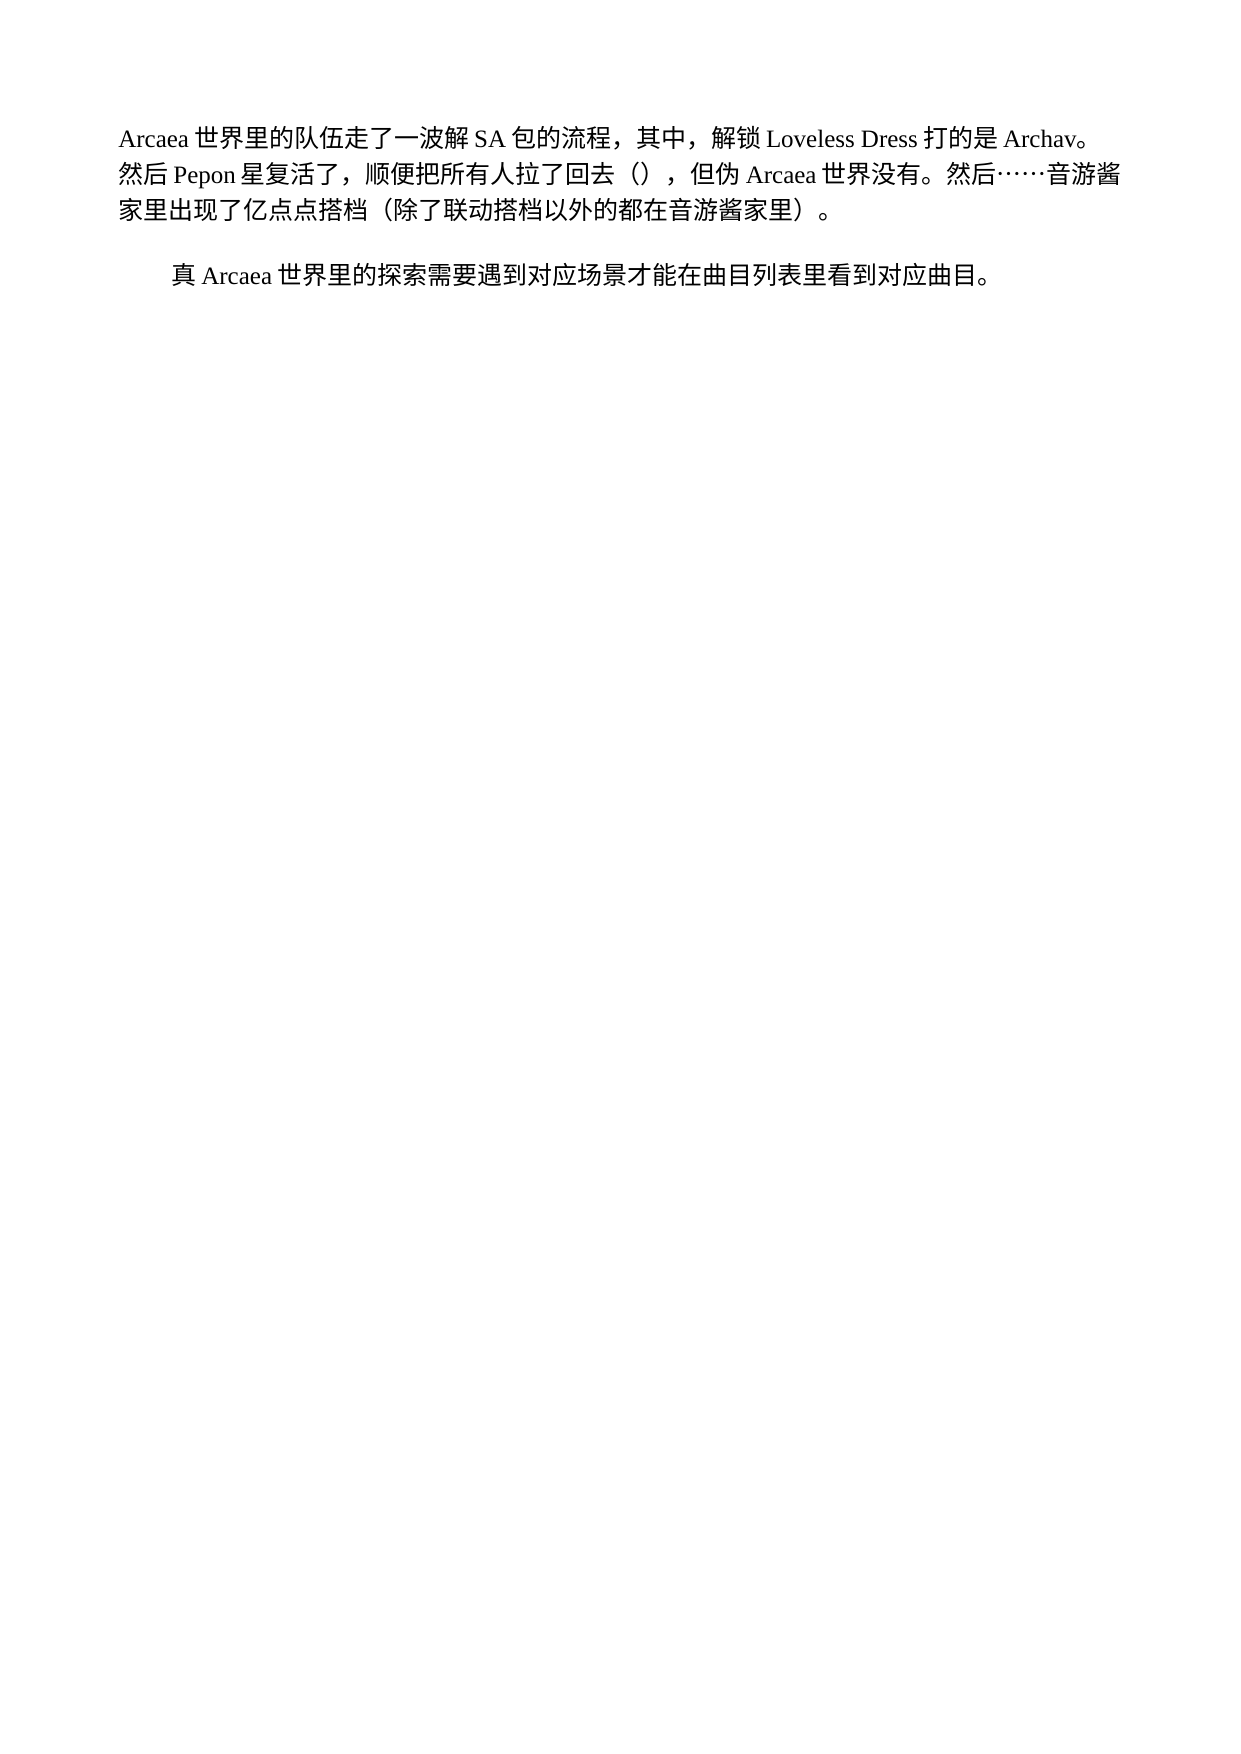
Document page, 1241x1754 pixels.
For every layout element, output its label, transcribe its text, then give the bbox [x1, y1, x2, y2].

text Arcaea世界里的队伍走了一波解SA包的流程，其中，解锁Loveless Dress打的是Archav。然后Pepon星复活了，顺便把所有人拉了回去（），但伪Arcaea世界没有。然后……音游酱家里出现了亿点点搭档（除了联动搭档以外的都在音游酱家里）。 [118, 118, 1122, 227]
text 真Arcaea世界里的探索需要遇到对应场景才能在曲目列表里看到对应曲目。 [118, 256, 1122, 292]
